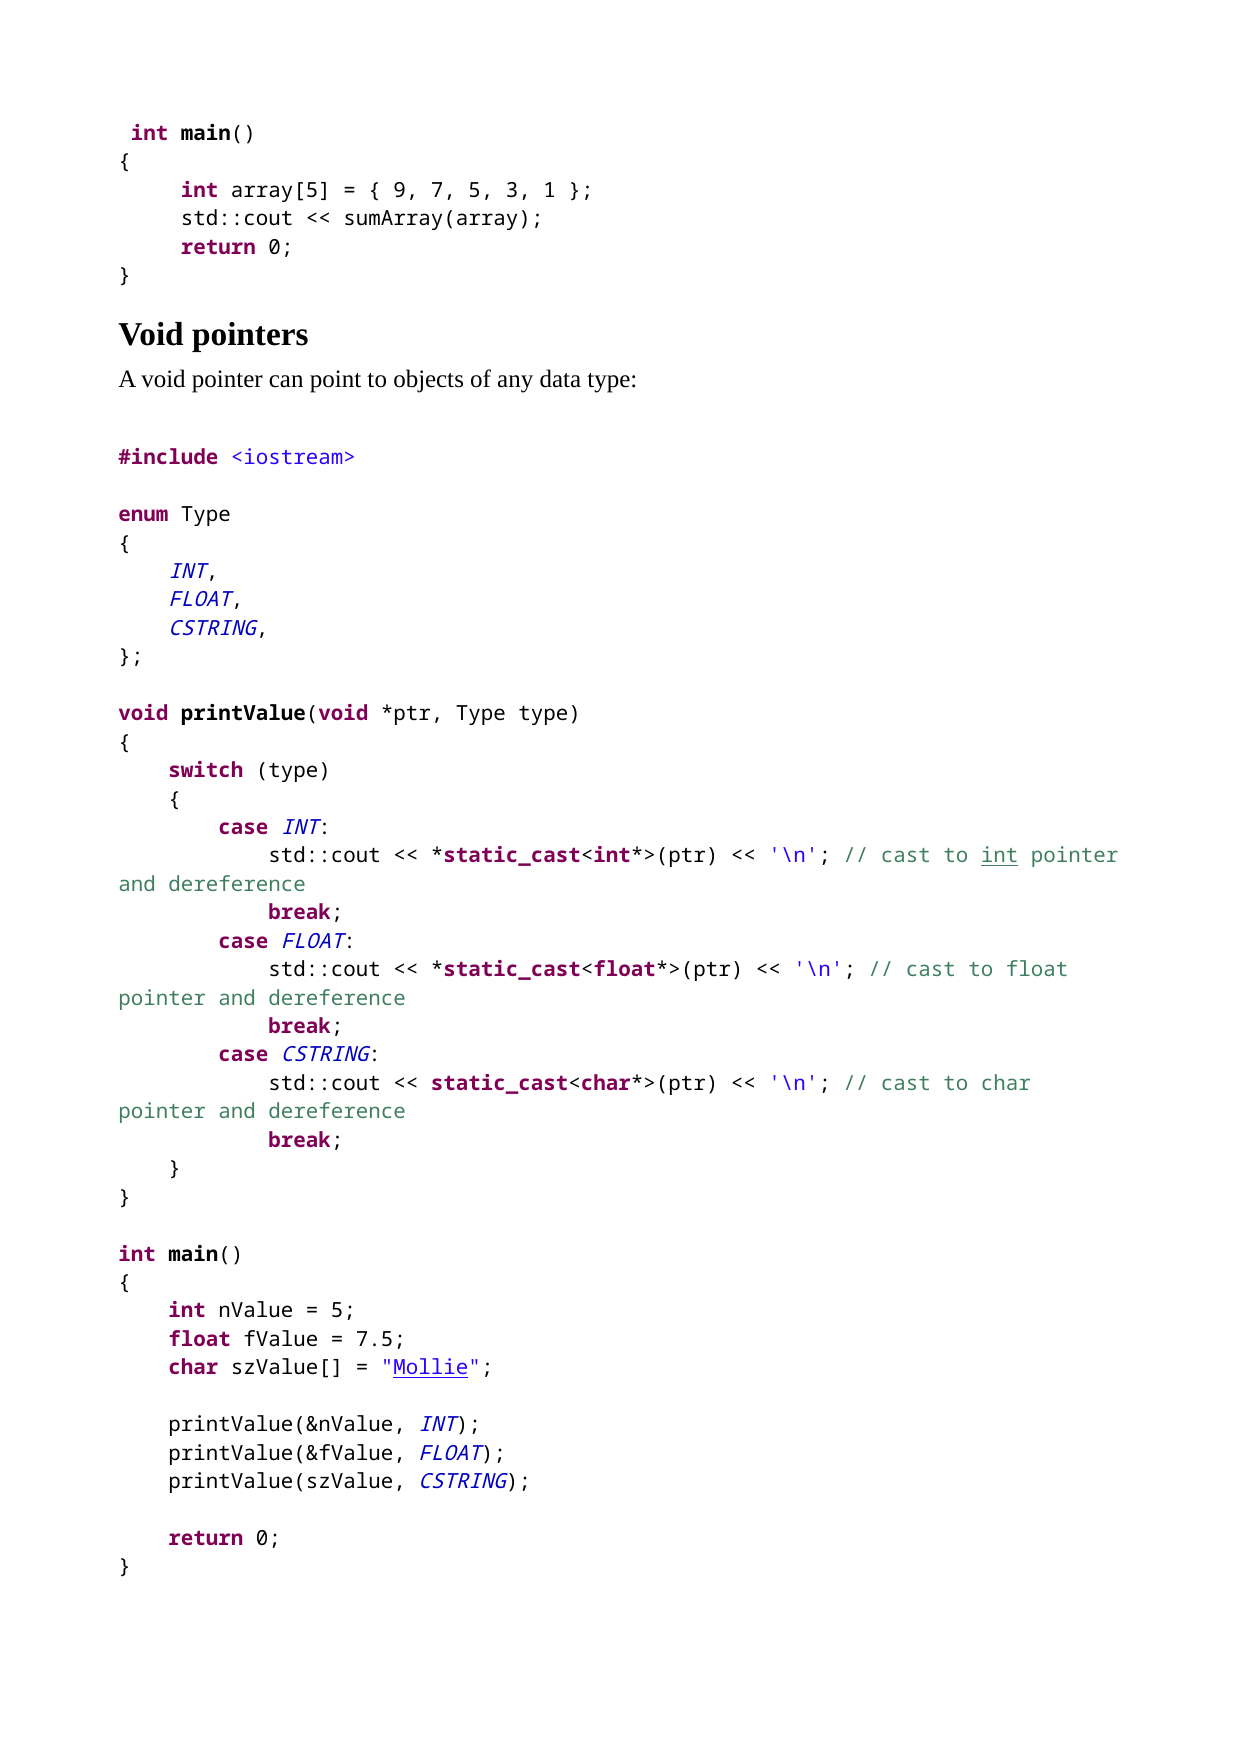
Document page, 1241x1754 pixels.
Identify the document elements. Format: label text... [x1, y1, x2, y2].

text int main() [118, 1239, 1122, 1267]
subtitle Void pointers [118, 314, 1122, 352]
text void printValue(void *ptr, Type type) [118, 698, 1122, 727]
text switch (type) [118, 755, 1122, 784]
text std::cout << *static_cast<int*>(ptr) << '\n'; // cast to int pointer and dereference [118, 841, 1122, 897]
text int array[5] = { 9, 7, 5, 3, 1 }; [118, 175, 1122, 203]
text } [118, 1153, 1122, 1182]
text CSTRING, [118, 613, 1122, 641]
text break; [118, 1011, 1122, 1039]
text std::cout << static_cast<char*>(ptr) << '\n'; // cast to char pointer and dereference [118, 1068, 1122, 1125]
text { [118, 784, 1122, 812]
text { [118, 1267, 1122, 1296]
text }; [118, 641, 1122, 670]
text A void pointer can point to objects of any data type: [118, 364, 1122, 393]
text std::cout << *static_cast<float*>(ptr) << '\n'; // cast to float pointer and dereference [118, 954, 1122, 1011]
text } [118, 260, 1122, 289]
text } [118, 1551, 1122, 1580]
text #include <iostream> [118, 442, 1122, 471]
text { [118, 147, 1122, 175]
text char szValue[] = "Mollie"; [118, 1352, 1122, 1381]
text } [118, 1182, 1122, 1210]
text float fValue = 7.5; [118, 1324, 1122, 1352]
text enum Type [118, 499, 1122, 528]
text return 0; [118, 232, 1122, 260]
text { [118, 528, 1122, 556]
text FLOAT, [118, 584, 1122, 613]
text printValue(&fValue, FLOAT); [118, 1438, 1122, 1466]
text printValue(&nValue, INT); [118, 1409, 1122, 1438]
text return 0; [118, 1523, 1122, 1551]
text case CSTRING: [118, 1039, 1122, 1068]
text printValue(szValue, CSTRING); [118, 1466, 1122, 1494]
text break; [118, 897, 1122, 926]
text int main() [118, 118, 1122, 147]
text case FLOAT: [118, 926, 1122, 954]
text INT, [118, 556, 1122, 584]
text int nValue = 5; [118, 1296, 1122, 1324]
text std::cout << sumArray(array); [118, 203, 1122, 232]
text { [118, 727, 1122, 755]
text break; [118, 1125, 1122, 1153]
text case INT: [118, 812, 1122, 841]
